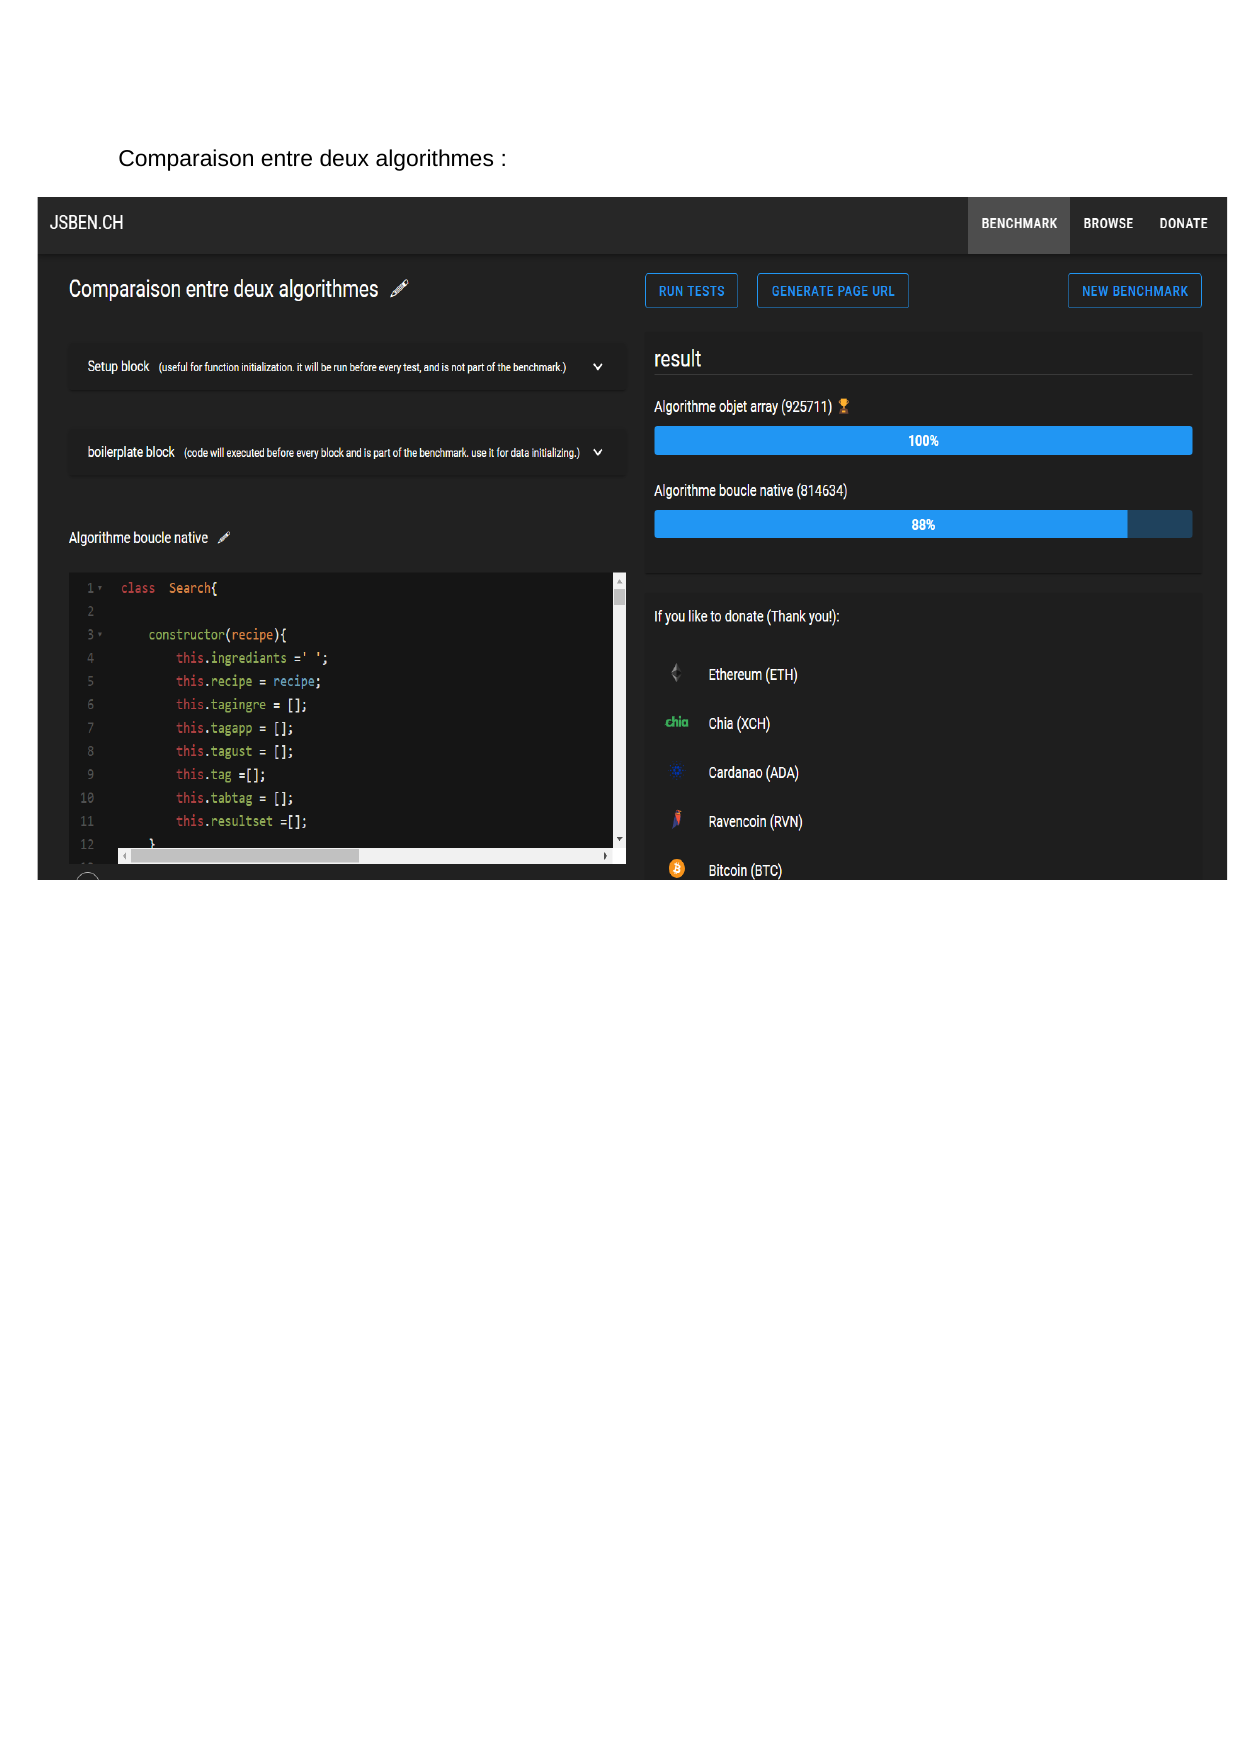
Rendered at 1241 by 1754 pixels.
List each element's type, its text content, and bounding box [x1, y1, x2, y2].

text Comparaison entre deux algorithmes : [118, 144, 1122, 171]
picture [37, 197, 1228, 880]
